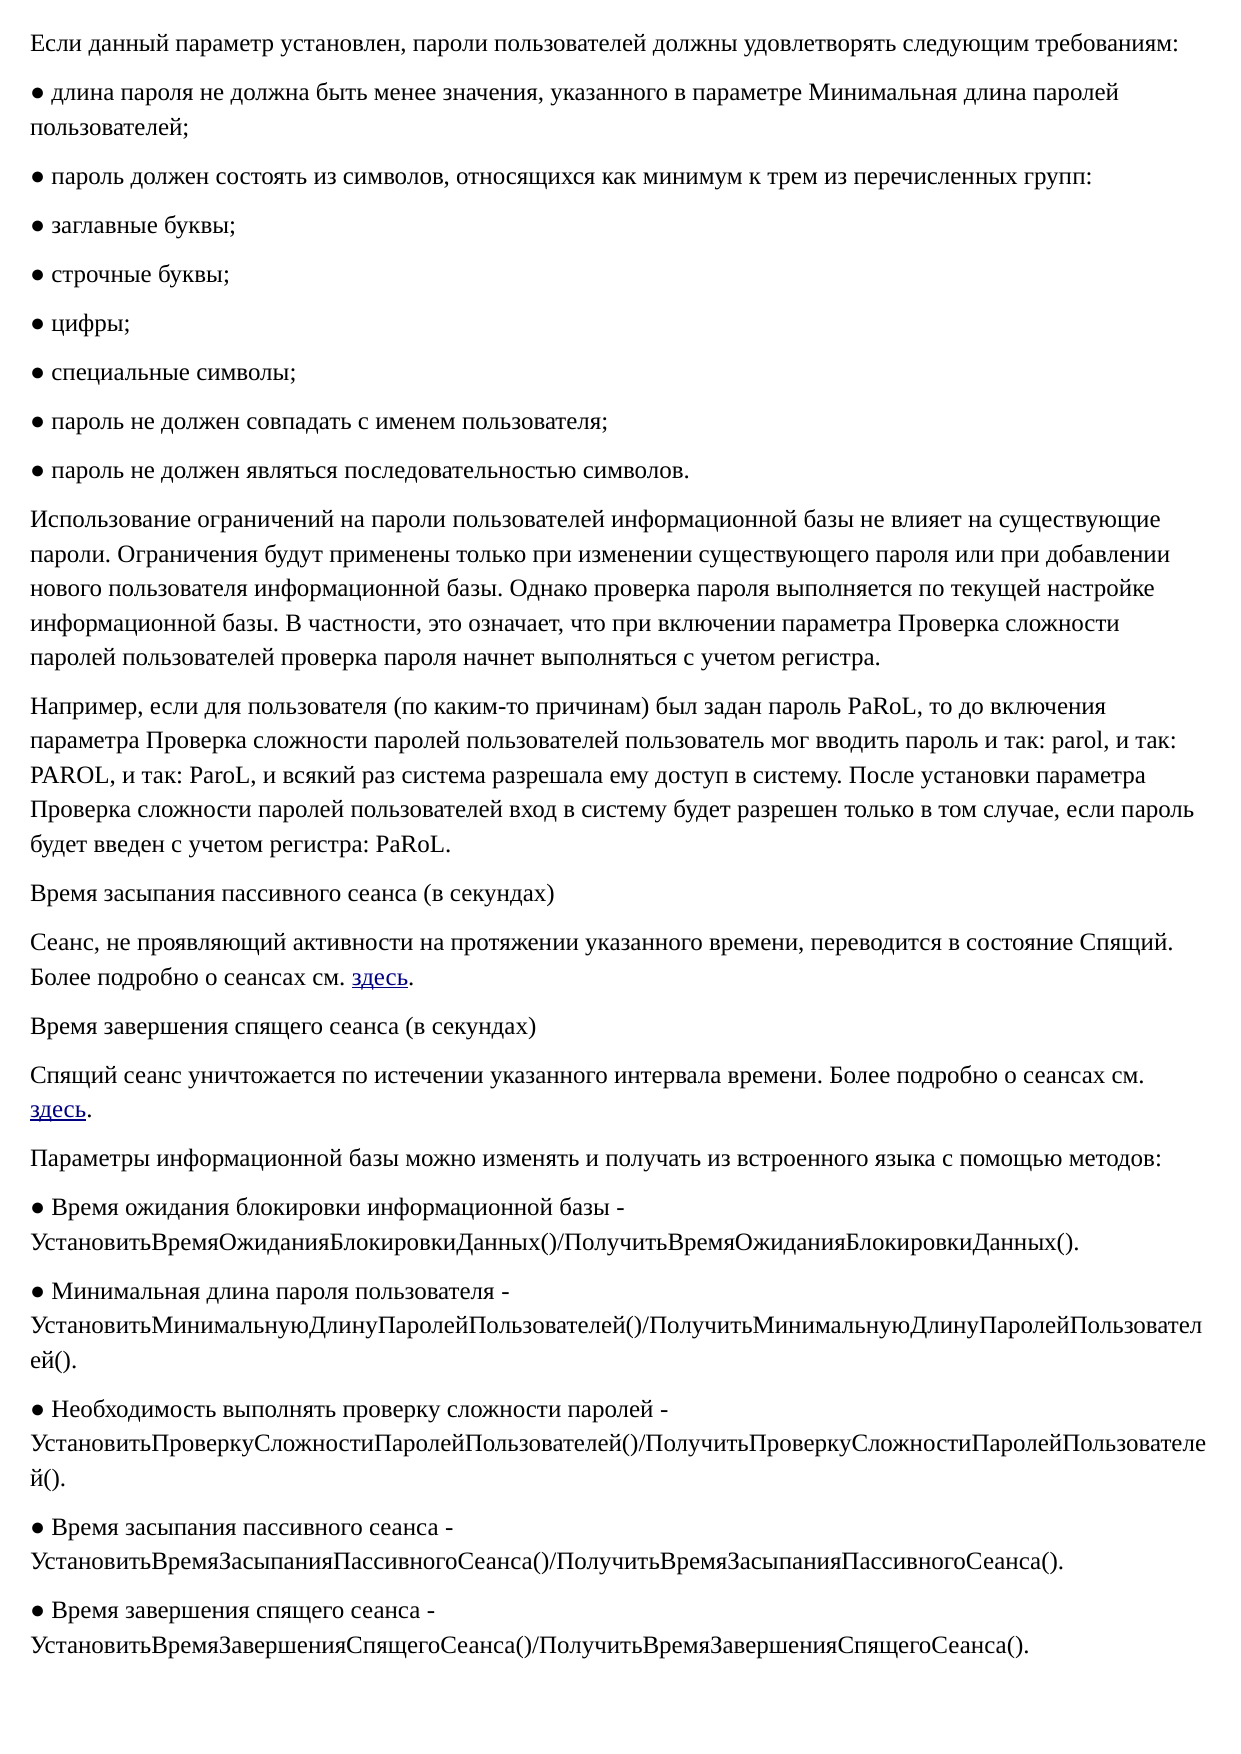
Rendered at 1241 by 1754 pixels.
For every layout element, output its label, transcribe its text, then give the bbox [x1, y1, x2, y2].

text ● цифры; [30, 308, 1211, 337]
text Время завершения спящего сеанса (в секундах) [30, 1011, 1211, 1039]
text ● Необходимость выполнять проверку сложности паролей ‑ УстановитьПроверкуСложностиПаролейПользователей()/ПолучитьПроверкуСложностиПаролейПользователей(). [30, 1394, 1211, 1492]
text ● длина пароля не должна быть менее значения, указанного в параметре Минимальная длина паролей пользователей; [30, 77, 1211, 140]
text Например, если для пользователя (по каким-то причинам) был задан пароль PaRoL, то до включения параметра Проверка сложности паролей пользователей пользователь мог вводить пароль и так: parol, и так: PAROL, и так: ParoL, и всякий раз система разрешала ему доступ в систему. После установки параметра Проверка сложности паролей пользователей вход в систему будет разрешен только в том случае, если пароль будет введен с учетом регистра: PaRoL. [30, 691, 1211, 858]
text Спящий сеанс уничтожается по истечении указанного интервала времени. Более подробно о сеансах см. здесь. [30, 1060, 1211, 1123]
text ● Время завершения спящего сеанса ‑ УстановитьВремяЗавершенияСпящегоСеанса()/ПолучитьВремяЗавершенияСпящегоСеанса(). [30, 1596, 1211, 1659]
text ● пароль не должен совпадать с именем пользователя; [30, 406, 1211, 435]
text ● Время ожидания блокировки информационной базы ‑ УстановитьВремяОжиданияБлокировкиДанных()/ПолучитьВремяОжиданияБлокировкиДанных(). [30, 1192, 1211, 1256]
text ● пароль должен состоять из символов, относящихся как минимум к трем из перечисленных групп: [30, 161, 1211, 189]
text Использование ограничений на пароли пользователей информационной базы не влияет на существующие пароли. Ограничения будут применены только при изменении существующего пароля или при добавлении нового пользователя информационной базы. Однако проверка пароля выполняется по текущей настройке информационной базы. В частности, это означает, что при включении параметра Проверка сложности паролей пользователей проверка пароля начнет выполняться с учетом регистра. [30, 504, 1211, 671]
text Параметры информационной базы можно изменять и получать из встроенного языка с помощью методов: [30, 1143, 1211, 1172]
text ● Время засыпания пассивного сеанса ‑ УстановитьВремяЗасыпанияПассивногоСеанса()/ПолучитьВремяЗасыпанияПассивногоСеанса(). [30, 1512, 1211, 1575]
text ● пароль не должен являться последовательностью символов. [30, 455, 1211, 484]
text ● специальные символы; [30, 357, 1211, 386]
text ● строчные буквы; [30, 259, 1211, 288]
text ● Минимальная длина пароля пользователя ‑ УстановитьМинимальнуюДлинуПаролейПользователей()/ПолучитьМинимальнуюДлинуПаролейПользователей(). [30, 1276, 1211, 1374]
text Сеанс, не проявляющий активности на протяжении указанного времени, переводится в состояние Спящий. Более подробно о сеансах см. здесь. [30, 927, 1211, 990]
text Время засыпания пассивного сеанса (в секундах) [30, 878, 1211, 907]
text ● заглавные буквы; [30, 210, 1211, 238]
text Если данный параметр установлен, пароли пользователей должны удовлетворять следующим требованиям: [30, 28, 1211, 57]
